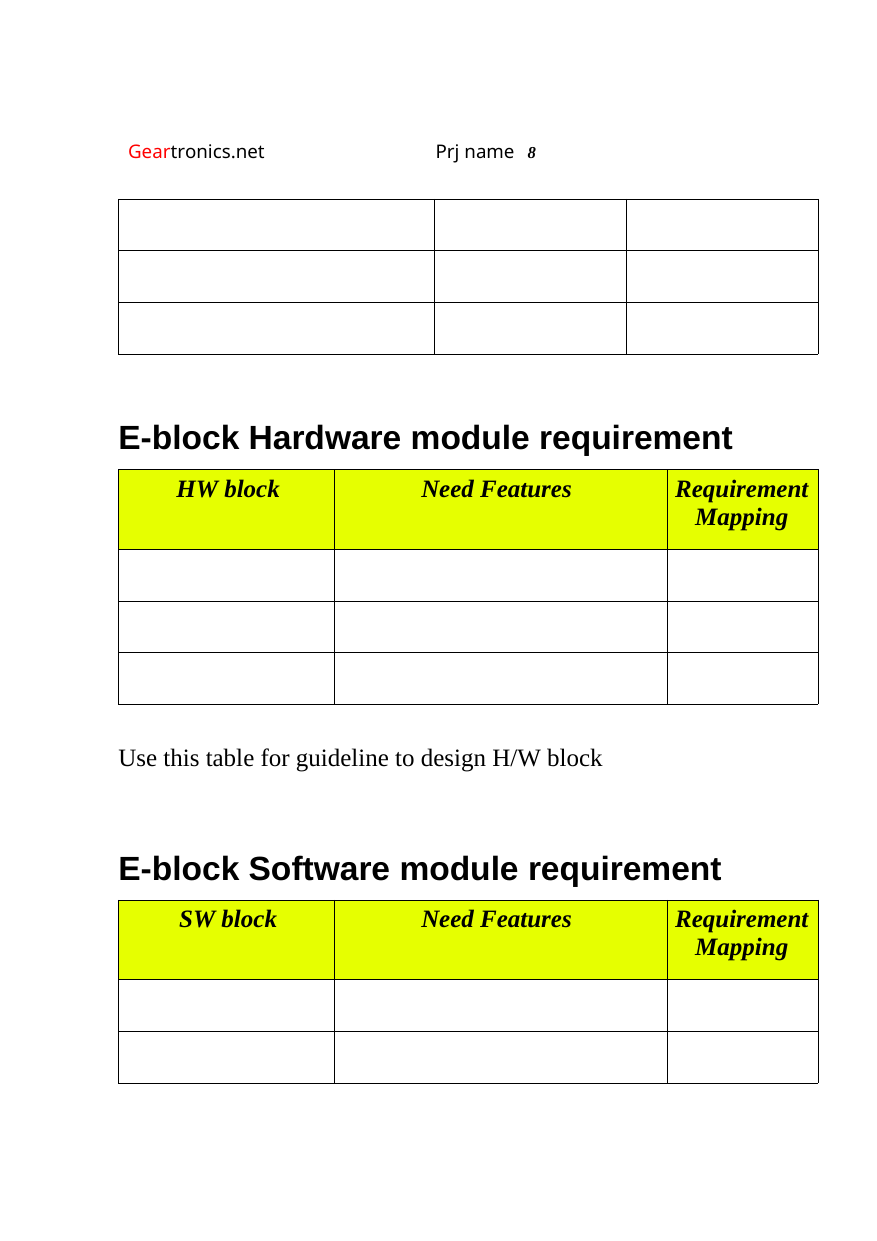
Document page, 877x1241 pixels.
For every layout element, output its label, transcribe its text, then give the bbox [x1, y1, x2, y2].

table_cell [119, 653, 334, 704]
table_cell [335, 1032, 667, 1083]
table_header Need Features [335, 470, 667, 549]
table_cell [119, 602, 334, 652]
table_header Requirement Mapping [668, 901, 818, 979]
table_cell [119, 303, 434, 354]
table_cell [119, 1032, 334, 1083]
table_cell [119, 251, 434, 302]
table_cell [668, 550, 818, 601]
table_cell [335, 602, 667, 652]
table_cell [335, 980, 667, 1031]
table_cell [668, 980, 818, 1031]
table_header HW block [119, 470, 334, 549]
table_cell [335, 653, 667, 704]
table_cell [668, 653, 818, 704]
table_cell [435, 251, 626, 302]
table_cell [627, 303, 818, 354]
table_cell [627, 251, 818, 302]
subtitle E-block Hardware module requirement [118, 419, 818, 457]
table_cell [119, 550, 334, 601]
subtitle E-block Software module requirement [118, 850, 818, 887]
table_header SW block [119, 901, 334, 979]
table_cell [668, 1032, 818, 1083]
table_cell [119, 980, 334, 1031]
table_cell [435, 303, 626, 354]
table_cell [335, 550, 667, 601]
table_header Requirement Mapping [668, 470, 818, 549]
text Use this table for guideline to design H/W block [118, 744, 818, 772]
table_cell [435, 200, 626, 250]
table_cell [119, 200, 434, 250]
table_header Need Features [335, 901, 667, 979]
table_cell [627, 200, 818, 250]
table_cell [668, 602, 818, 652]
